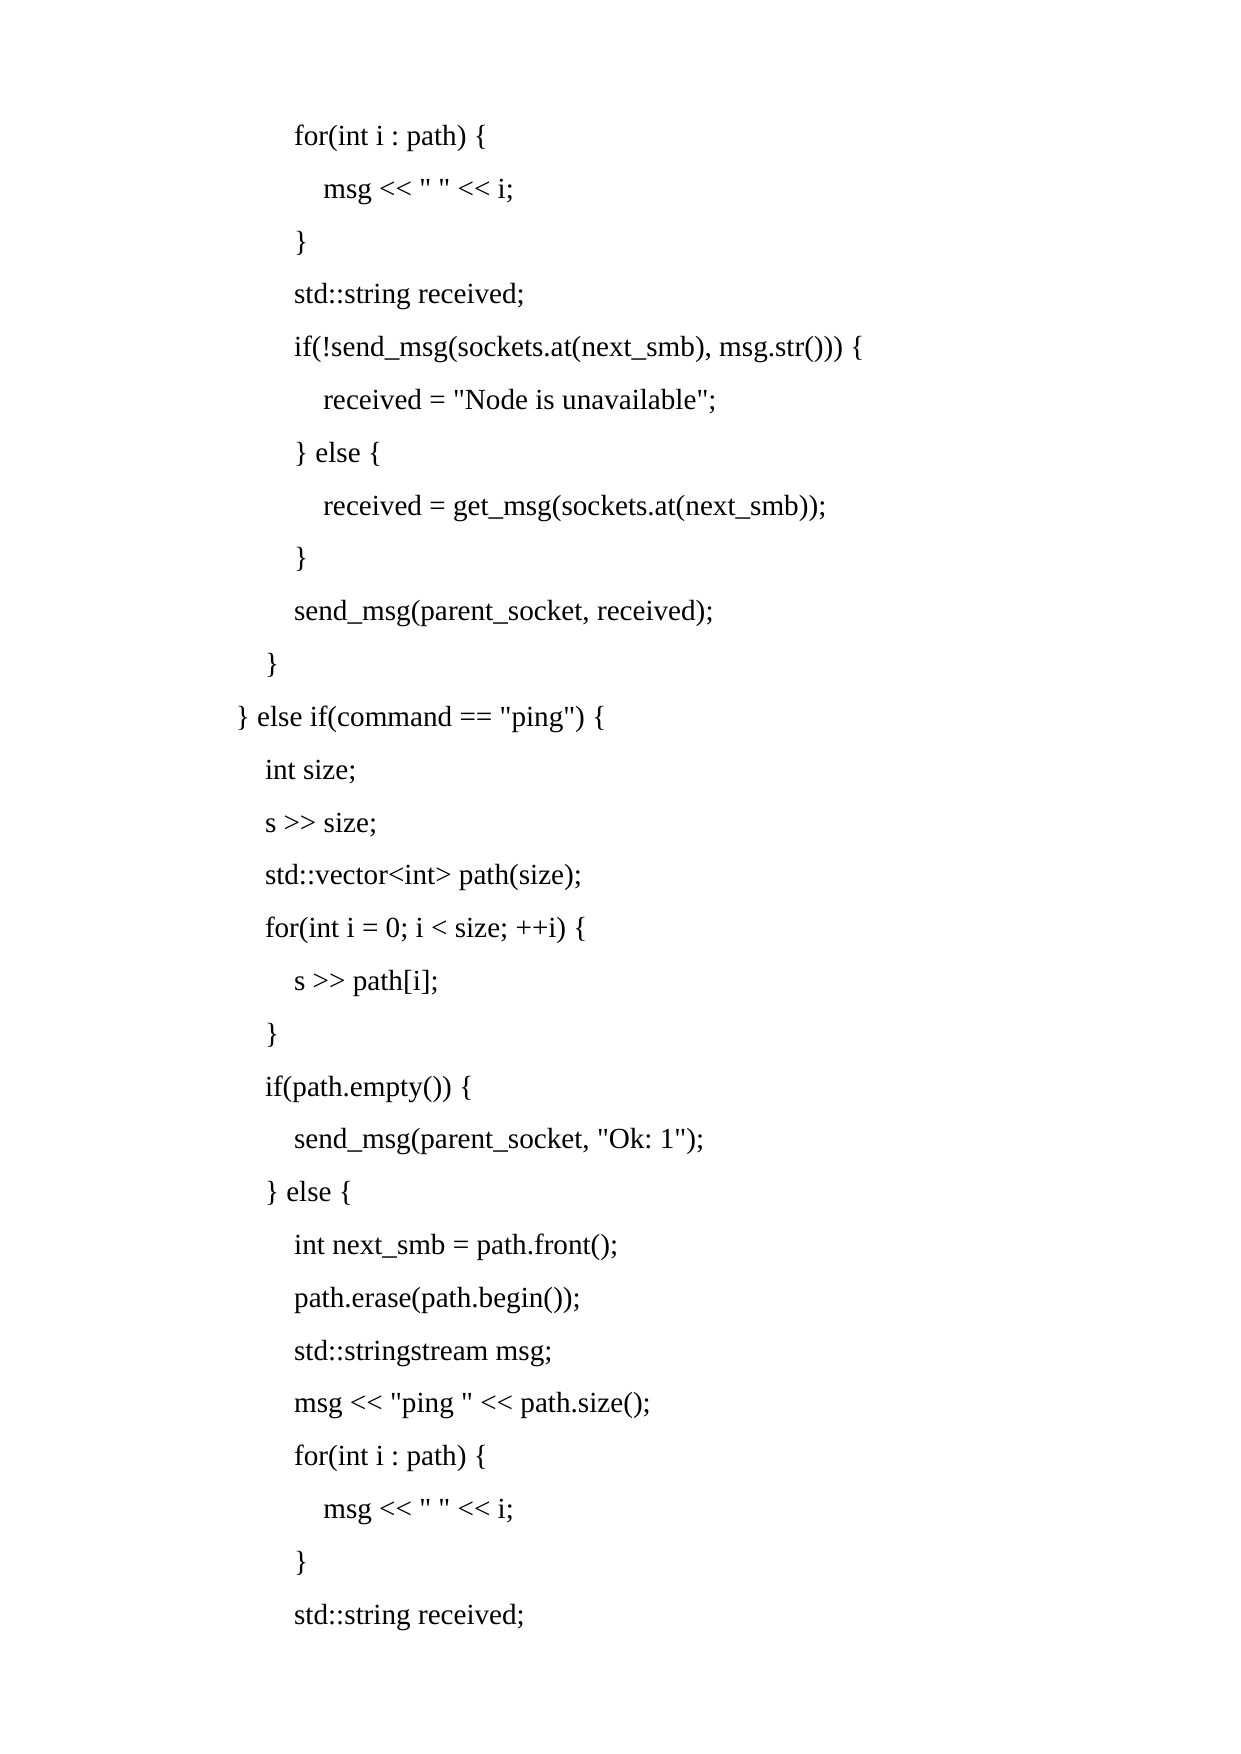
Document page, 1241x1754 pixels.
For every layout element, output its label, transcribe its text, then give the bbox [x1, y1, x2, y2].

text msg << " " << i; [177, 1491, 1152, 1525]
text std::string received; [177, 1597, 1152, 1630]
text int size; [177, 752, 1152, 785]
text } [177, 1544, 1152, 1578]
text for(int i = 0; i < size; ++i) { [177, 910, 1152, 944]
text send_msg(parent_socket, received); [177, 593, 1152, 627]
text path.erase(path.begin()); [177, 1280, 1152, 1313]
text s >> path[i]; [177, 963, 1152, 997]
text if(path.empty()) { [177, 1069, 1152, 1102]
text std::stringstream msg; [177, 1333, 1152, 1366]
text } [177, 541, 1152, 574]
text } [177, 646, 1152, 680]
text send_msg(parent_socket, "Ok: 1"); [177, 1122, 1152, 1155]
text received = get_msg(sockets.at(next_smb)); [177, 488, 1152, 521]
text } [177, 1016, 1152, 1049]
text } else { [177, 1174, 1152, 1208]
text } else { [177, 435, 1152, 468]
text std::vector<int> path(size); [177, 857, 1152, 891]
text for(int i : path) { [177, 1438, 1152, 1472]
text s >> size; [177, 805, 1152, 838]
text msg << "ping " << path.size(); [177, 1386, 1152, 1419]
text } [177, 224, 1152, 257]
text if(!send_msg(sockets.at(next_smb), msg.str())) { [177, 329, 1152, 363]
text for(int i : path) { [177, 118, 1152, 152]
text } else if(command == "ping") { [177, 699, 1152, 733]
text std::string received; [177, 277, 1152, 310]
text received = "Node is unavailable"; [177, 382, 1152, 416]
text int next_smb = path.front(); [177, 1227, 1152, 1261]
text msg << " " << i; [177, 171, 1152, 204]
